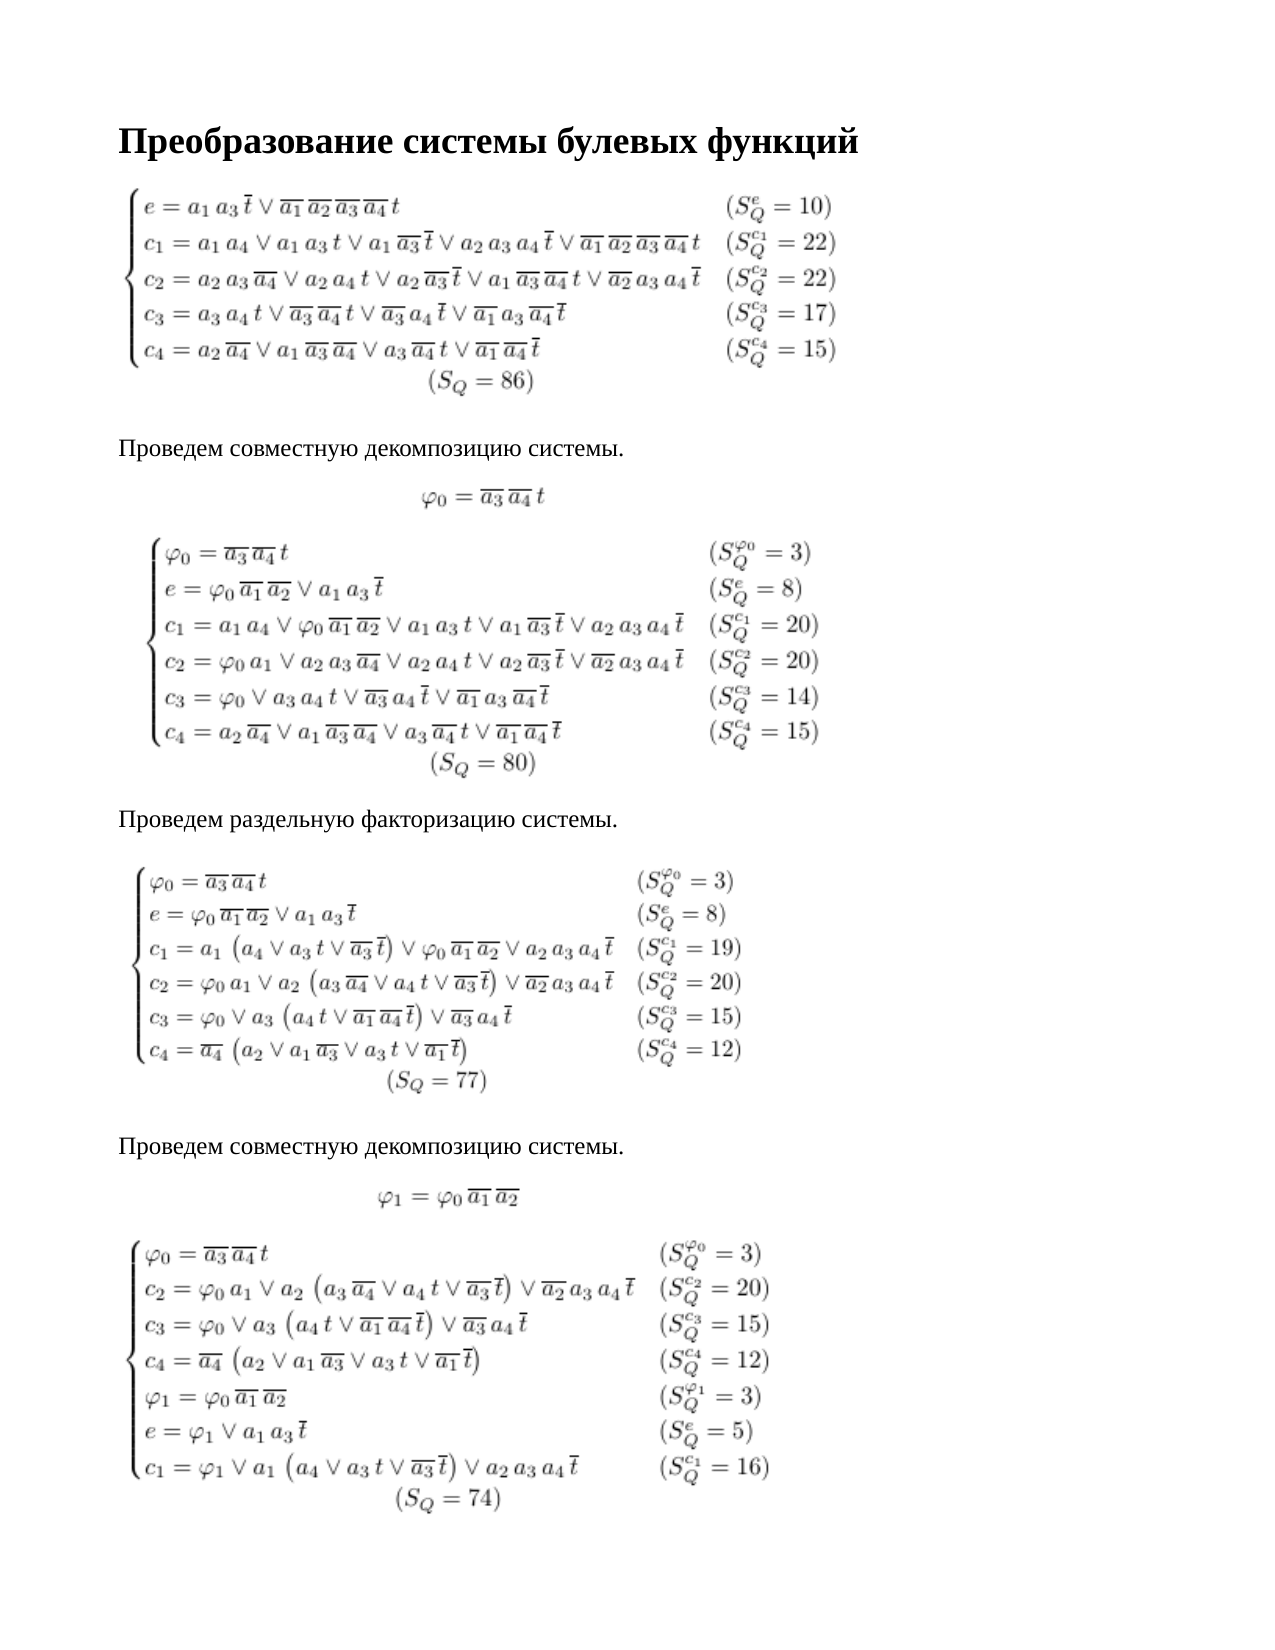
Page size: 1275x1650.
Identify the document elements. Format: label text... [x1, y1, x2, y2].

text Проведем раздельную факторизацию системы. [118, 804, 1157, 833]
text Проведем совместную декомпозицию системы. [118, 433, 1157, 462]
picture [118, 480, 845, 786]
picture [118, 1178, 845, 1520]
picture [118, 851, 807, 1113]
picture [118, 173, 845, 415]
subtitle Преобразование системы булевых функций [118, 118, 1157, 161]
text Проведем совместную декомпозицию системы. [118, 1131, 1157, 1160]
